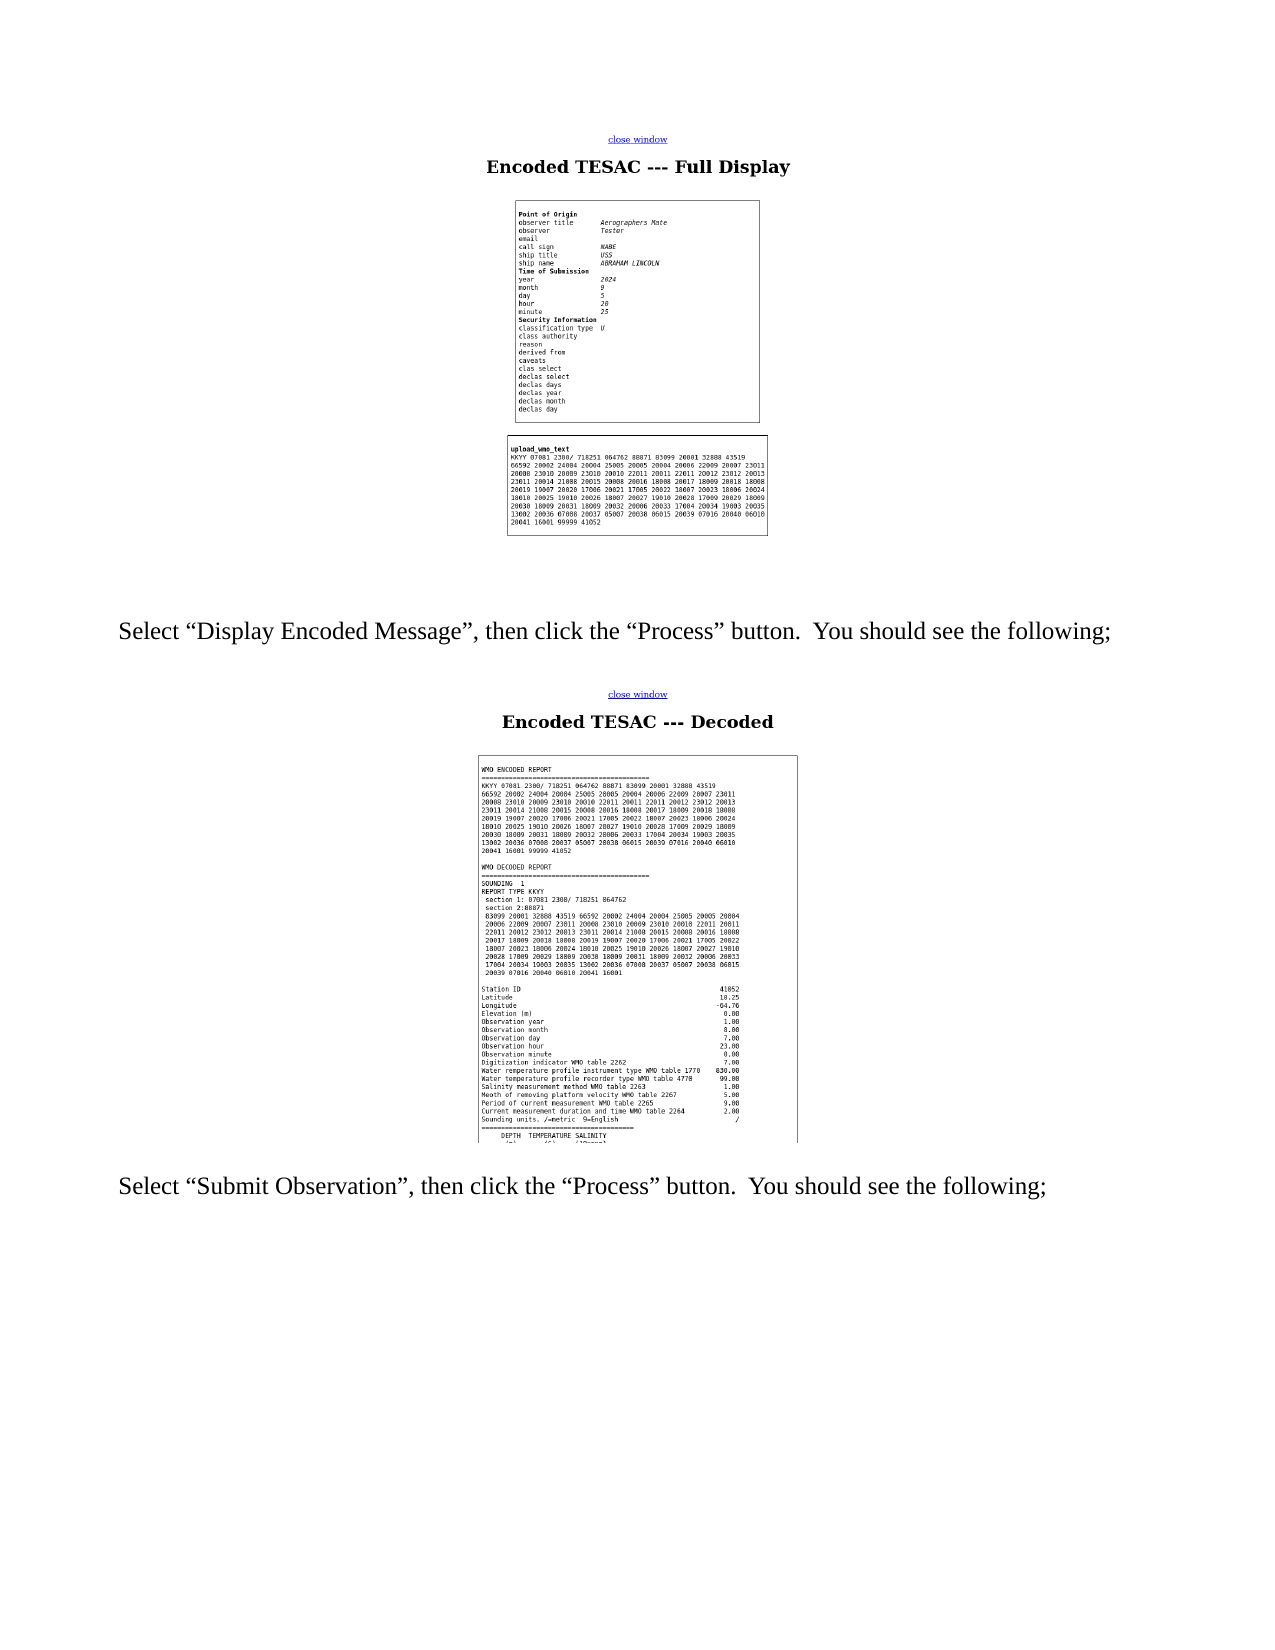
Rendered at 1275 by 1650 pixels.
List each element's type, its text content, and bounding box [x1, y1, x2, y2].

picture [118, 673, 1157, 1143]
text Select “Submit Observation”, then click the “Process” button. You should see the following; [118, 1171, 1157, 1200]
text Select “Display Encoded Message”, then click the “Process” button. You should see the following; [118, 616, 1157, 644]
picture [118, 118, 1157, 587]
